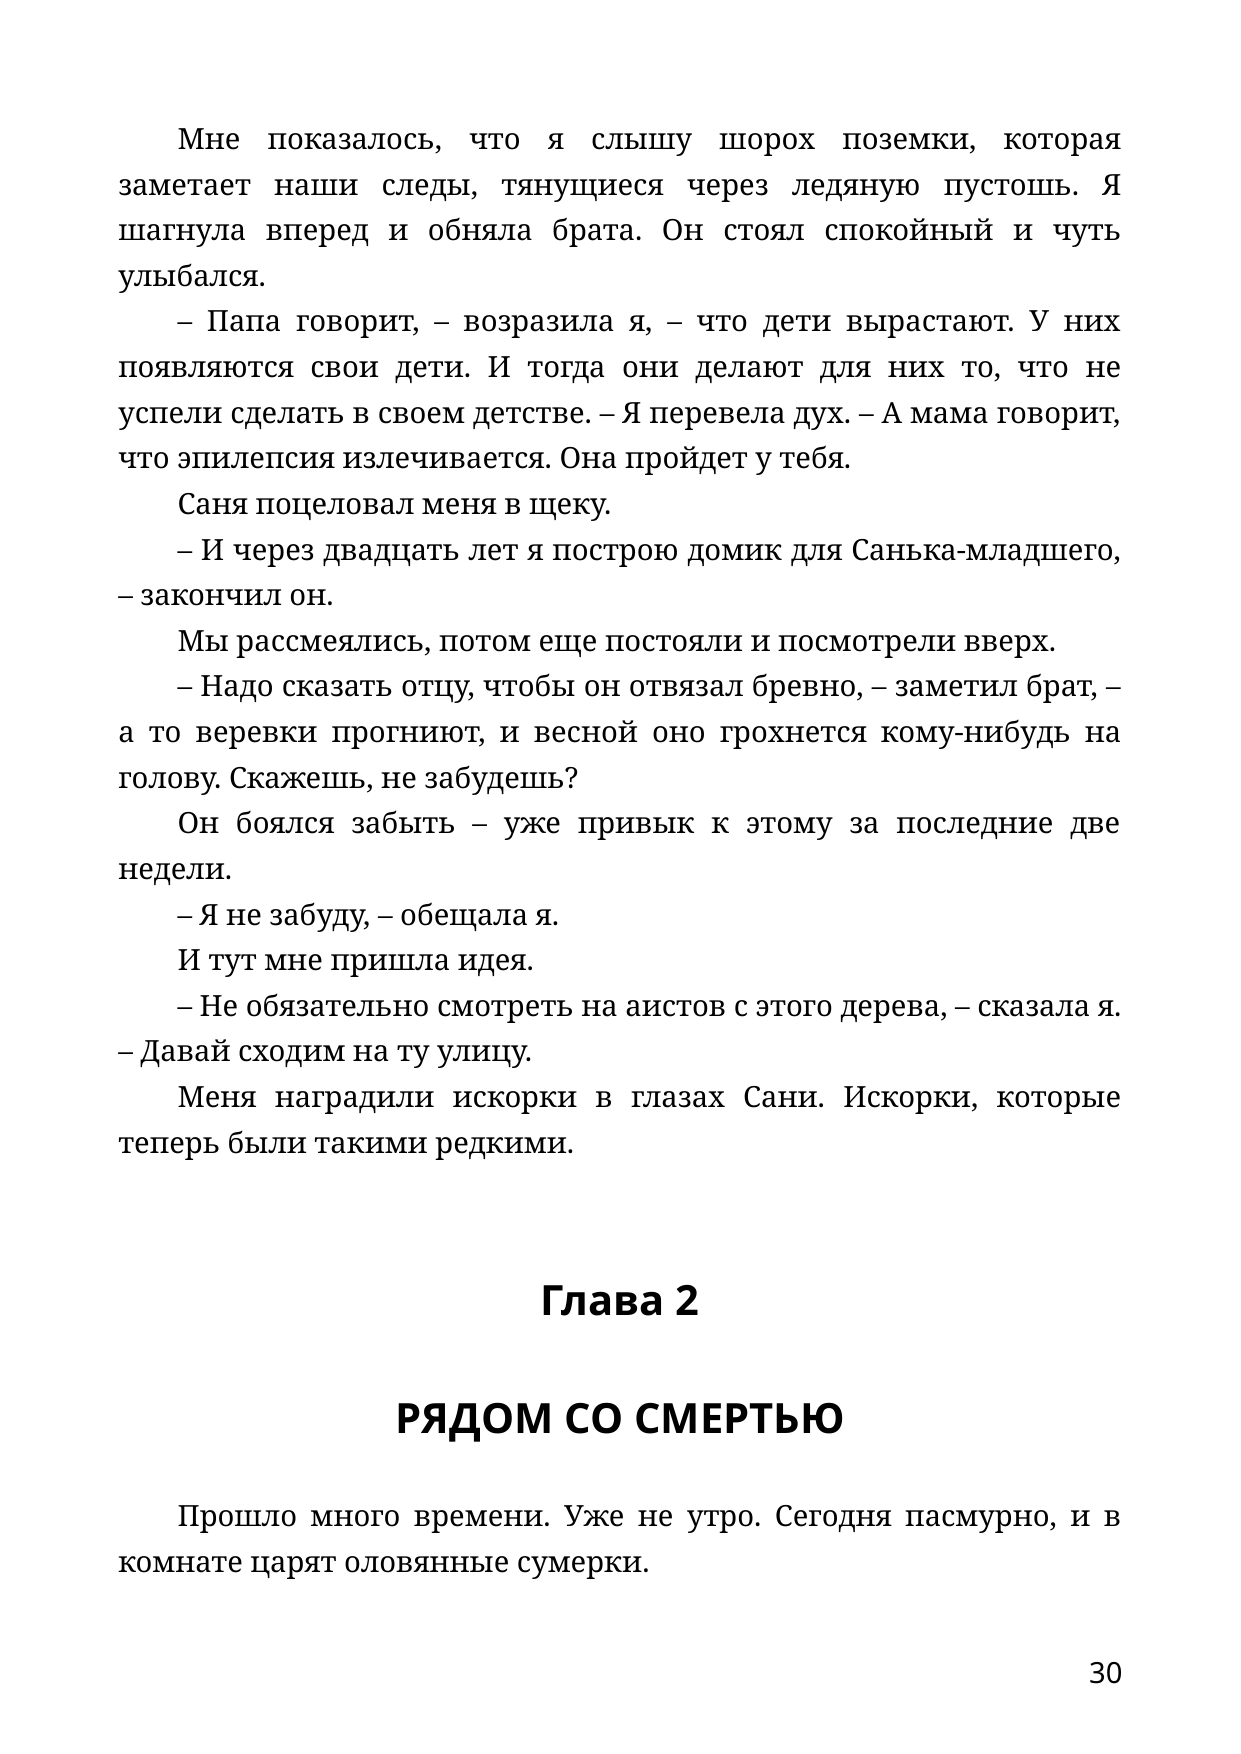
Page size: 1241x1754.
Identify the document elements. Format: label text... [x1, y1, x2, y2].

text – И через двадцать лет я построю домик для Санька-младшего, – закончил он. [118, 529, 1122, 614]
text – Я не забуду, – обещала я. [118, 894, 1122, 933]
text РЯДОМ СО СМЕРТЬЮ [118, 1389, 1122, 1446]
text – Не обязательно смотреть на аистов с этого дерева, – сказала я. – Давай сходим на ту улицу. [118, 985, 1122, 1070]
text Он боялся забыть – уже привык к этому за последние две недели. [118, 802, 1122, 888]
text И тут мне пришла идея. [118, 939, 1122, 979]
text Мы рассмеялись, потом еще постояли и посмотрели вверх. [118, 620, 1122, 660]
text Меня наградили искорки в глазах Сани. Искорки, которые теперь были такими редкими. [118, 1076, 1122, 1162]
text Саня поцеловал меня в щеку. [118, 483, 1122, 523]
text – Надо сказать отцу, чтобы он отвязал бревно, – заметил брат, – а то веревки прогниют, и весной оно грохнется кому-нибудь на голову. Скажешь, не забудешь? [118, 666, 1122, 797]
text – Папа говорит, – возразила я, – что дети вырастают. У них появляются свои дети. И тогда они делают для них то, что не успели сделать в своем детстве. – Я перевела дух. – А мама говорит, что эпилепсия излечивается. Она пройдет у тебя. [118, 301, 1122, 477]
text Прошло много времени. Уже не утро. Сегодня пасмурно, и в комнате царят оловянные сумерки. [118, 1495, 1122, 1581]
text Мне показалось, что я слышу шорох поземки, которая заметает наши следы, тянущиеся через ледяную пустошь. Я шагнула вперед и обняла брата. Он стоял спокойный и чуть улыбался. [118, 118, 1122, 295]
text Глава 2 [118, 1271, 1122, 1327]
